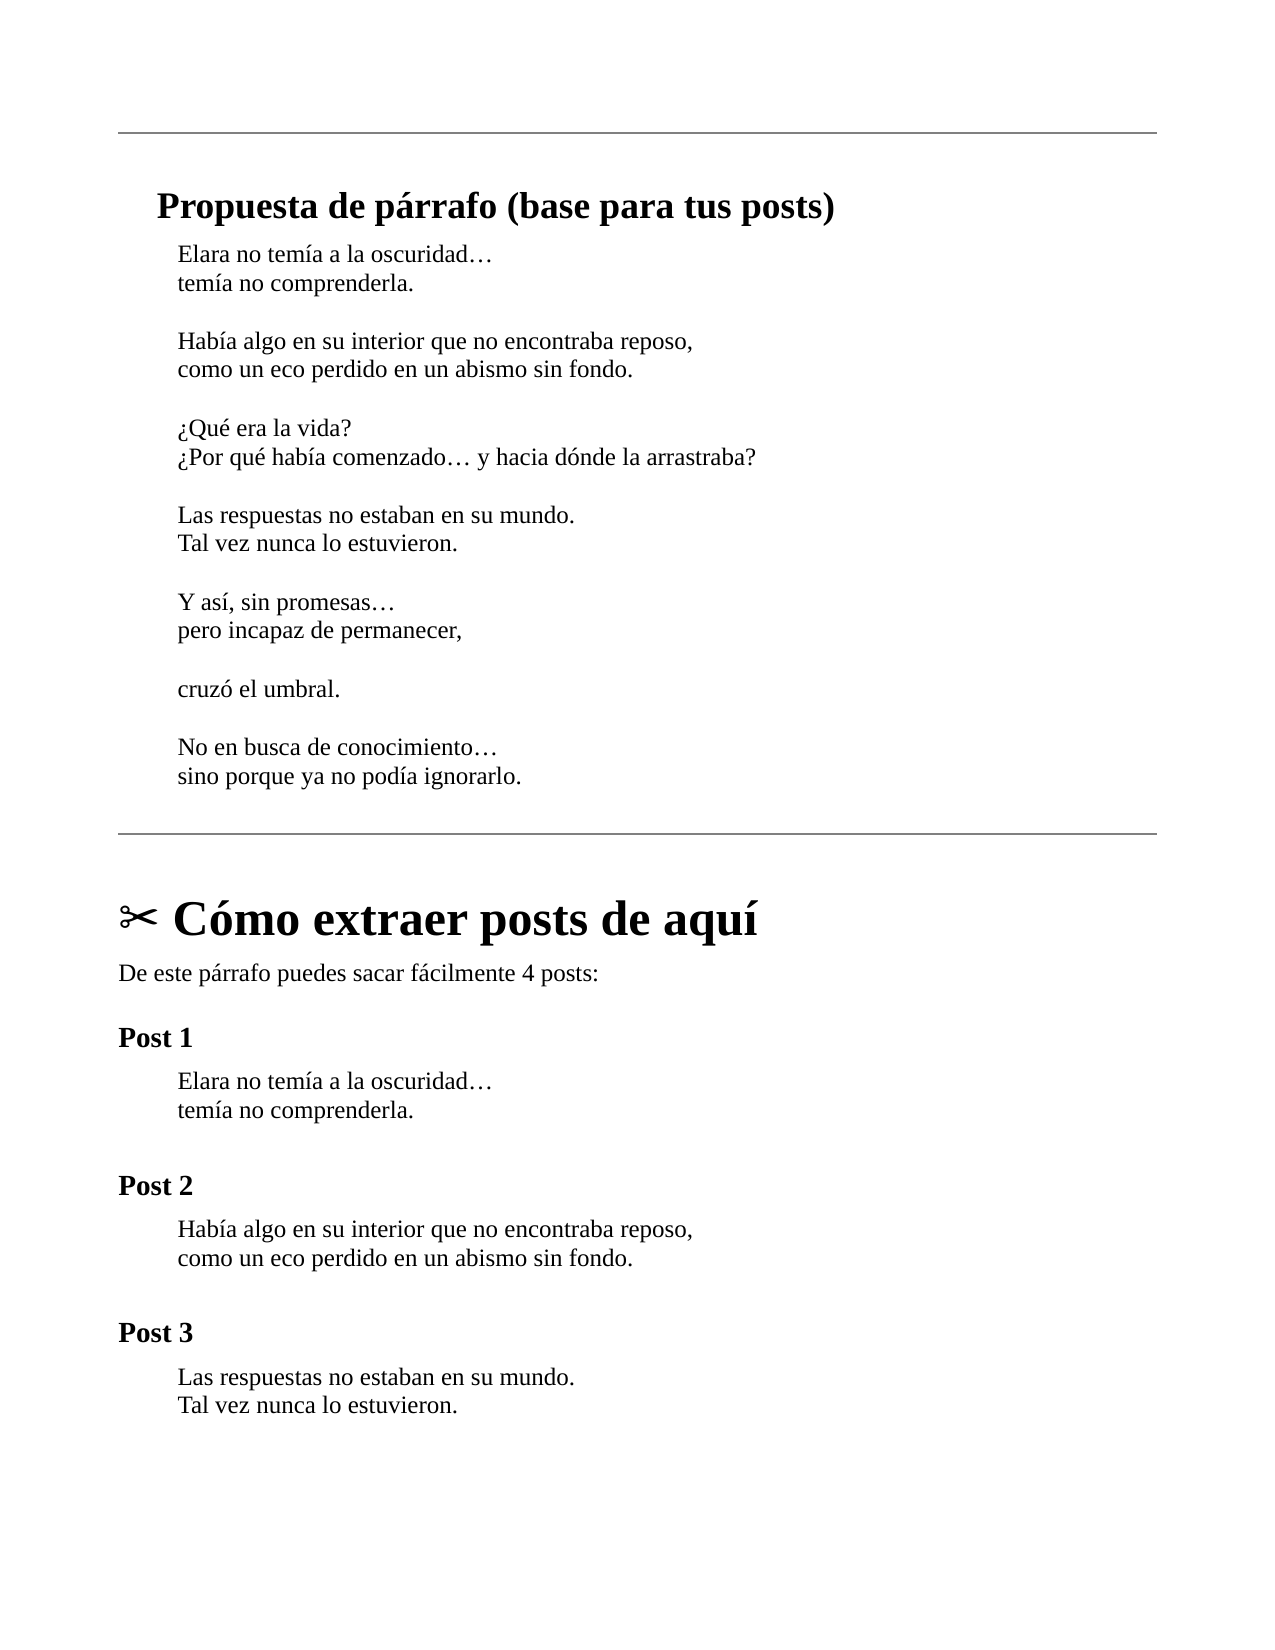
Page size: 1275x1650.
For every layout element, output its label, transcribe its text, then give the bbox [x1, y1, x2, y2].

subtitle Post 1 [118, 1020, 1157, 1054]
text No en busca de conocimiento… sino porque ya no podía ignorarlo. [177, 732, 1098, 789]
text Y así, sin promesas… pero incapaz de permanecer, [177, 587, 1098, 644]
text Elara no temía a la oscuridad… temía no comprenderla. [177, 1066, 1098, 1124]
text Había algo en su interior que no encontraba reposo, como un eco perdido en un abismo sin fondo. [177, 1214, 1098, 1272]
subtitle Post 3 [118, 1316, 1157, 1349]
text Había algo en su interior que no encontraba reposo, como un eco perdido en un abismo sin fondo. [177, 326, 1098, 383]
text De este párrafo puedes sacar fácilmente 4 posts: [118, 958, 1157, 987]
text Las respuestas no estaban en su mundo. Tal vez nunca lo estuvieron. [177, 1362, 1098, 1419]
subtitle Post 2 [118, 1168, 1157, 1202]
text cruzó el umbral. [177, 674, 1098, 702]
subtitle 🔥 Propuesta de párrafo (base para tus posts) [118, 183, 1157, 226]
text Las respuestas no estaban en su mundo. Tal vez nunca lo estuvieron. [177, 500, 1098, 557]
text ¿Qué era la vida? ¿Por qué había comenzado… y hacia dónde la arrastraba? [177, 413, 1098, 470]
subtitle ✂️ Cómo extraer posts de aquí [118, 888, 1157, 946]
text Elara no temía a la oscuridad… temía no comprenderla. [177, 239, 1098, 296]
